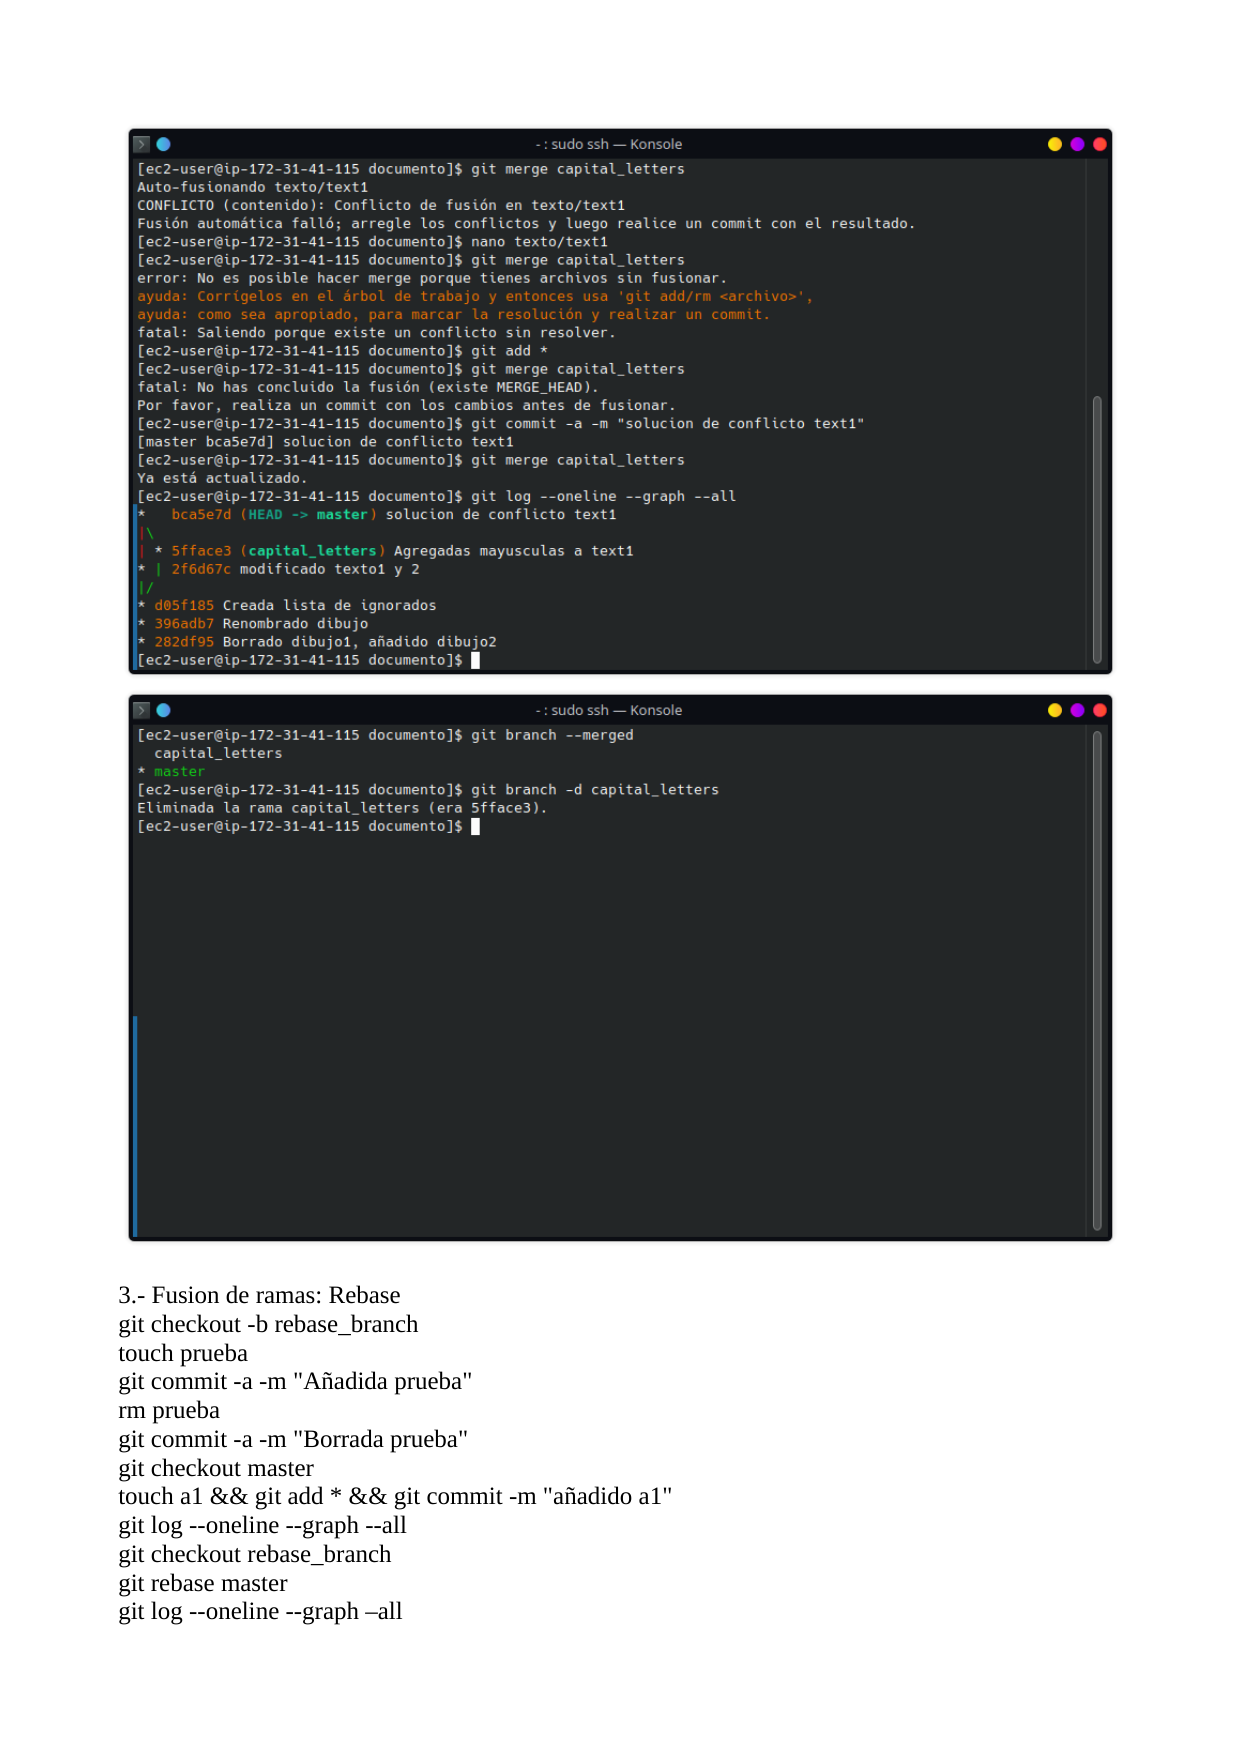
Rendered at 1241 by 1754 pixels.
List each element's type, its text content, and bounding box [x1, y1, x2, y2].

text 3.- Fusion de ramas: Rebase [118, 1280, 1122, 1309]
text rm prueba [118, 1395, 1122, 1424]
text git checkout master [118, 1453, 1122, 1481]
text git commit -a -m "Borrada prueba" [118, 1424, 1122, 1453]
picture [118, 118, 1123, 1252]
text git checkout -b rebase_branch [118, 1309, 1122, 1338]
text git log --oneline --graph --all [118, 1510, 1122, 1539]
text git checkout rebase_branch [118, 1539, 1122, 1568]
text touch a1 && git add * && git commit -m "añadido a1" [118, 1481, 1122, 1510]
text git rebase master [118, 1568, 1122, 1596]
text git log --oneline --graph –all [118, 1596, 1122, 1625]
text touch prueba [118, 1338, 1122, 1366]
text git commit -a -m "Añadida prueba" [118, 1366, 1122, 1395]
